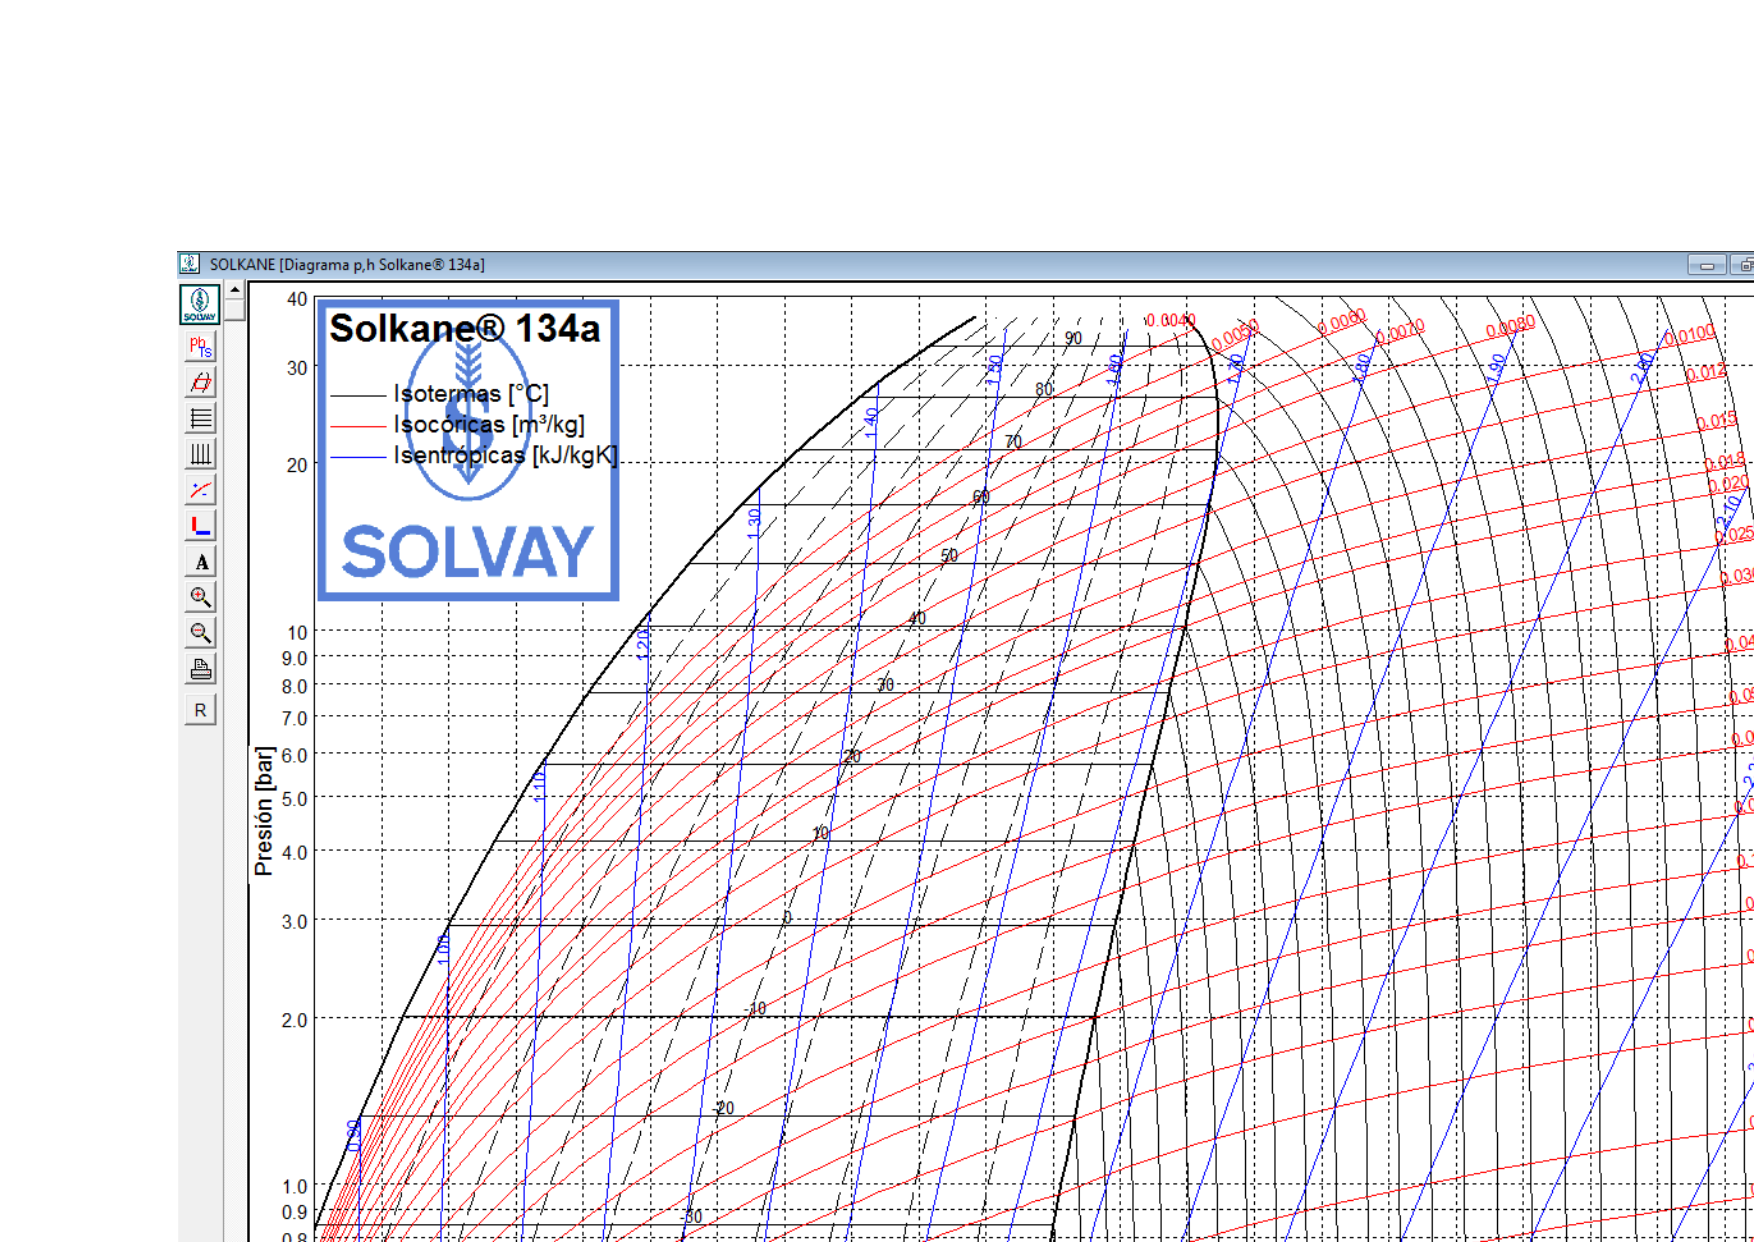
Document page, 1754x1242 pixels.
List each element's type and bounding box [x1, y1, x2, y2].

picture [177, 251, 1754, 1242]
